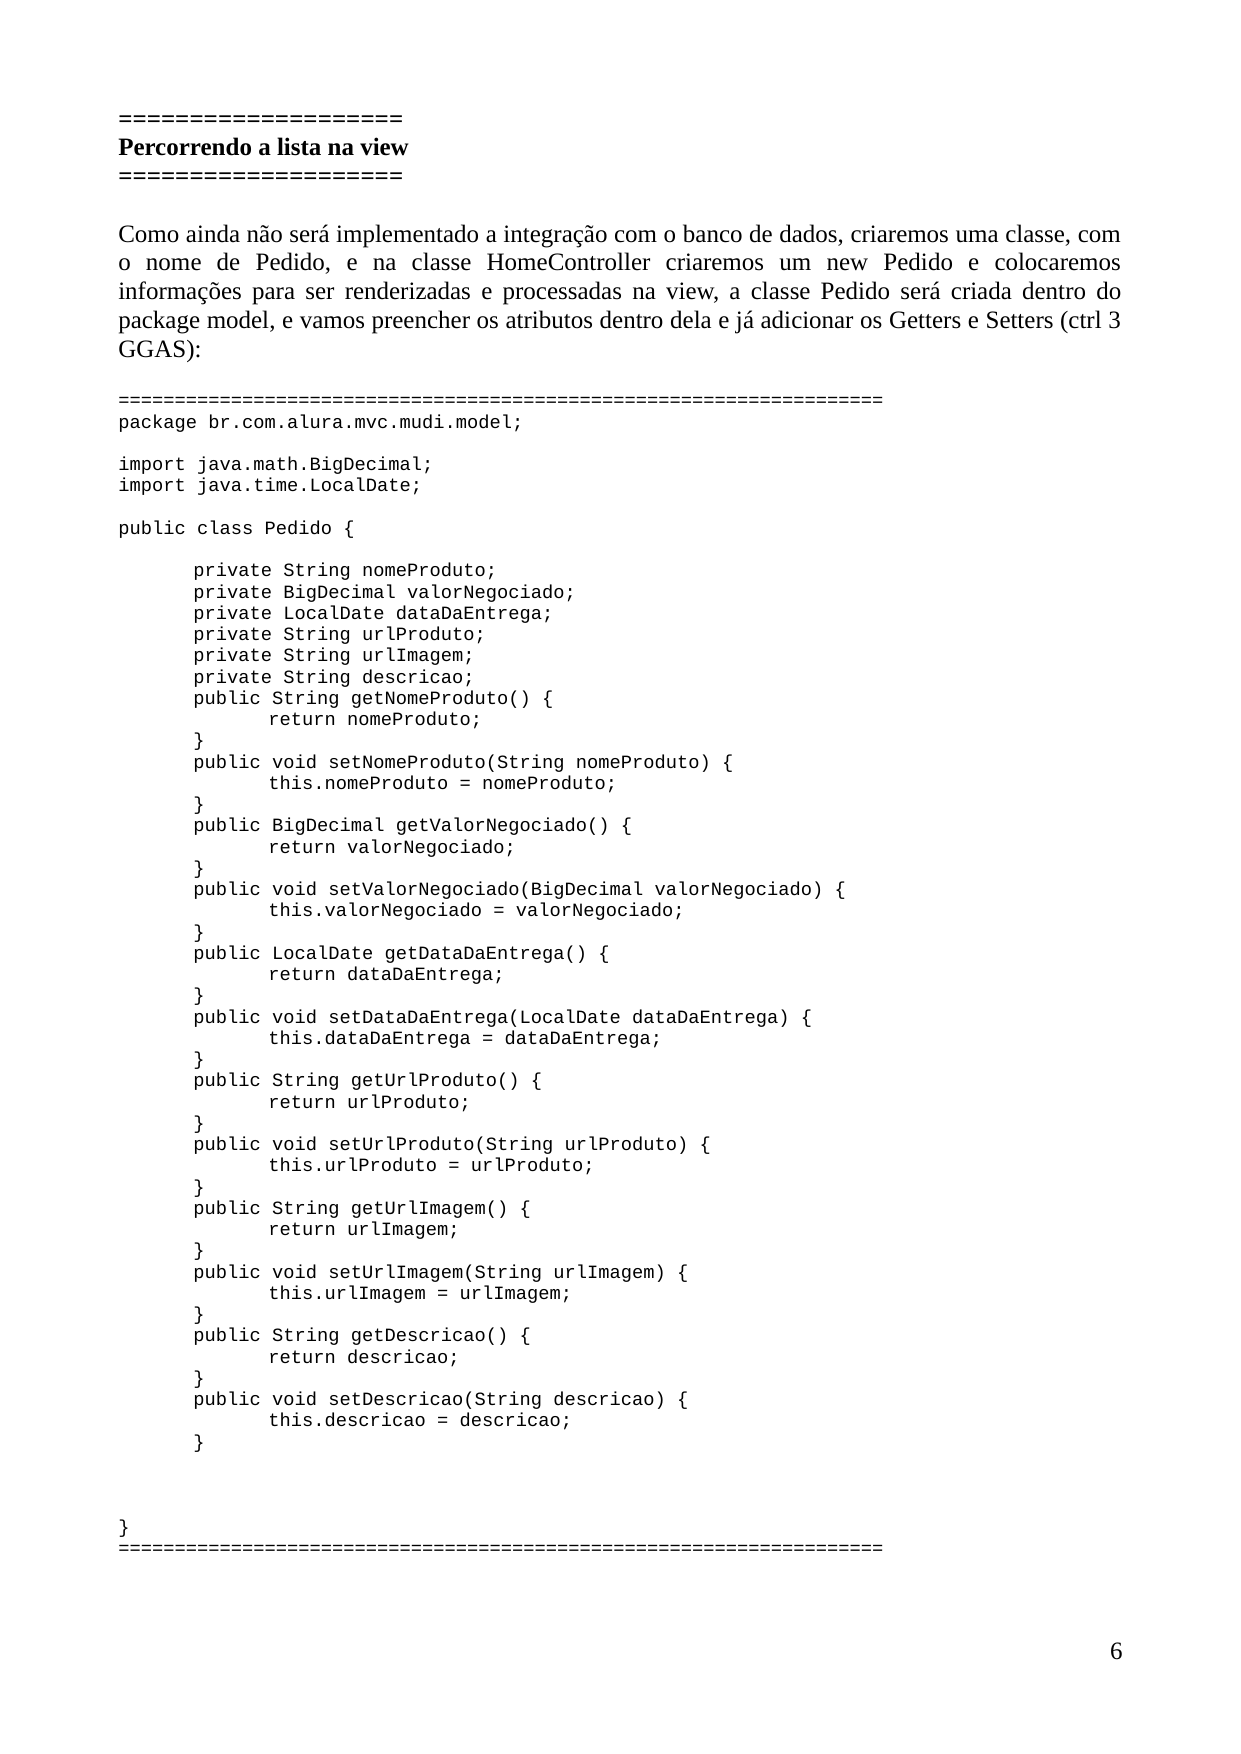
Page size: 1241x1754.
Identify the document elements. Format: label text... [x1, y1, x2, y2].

text public BigDecimal getValorNegociado() { [118, 816, 1122, 837]
text return urlImagem; [118, 1220, 1122, 1241]
text } [118, 1177, 1122, 1199]
text return nomeProduto; [118, 710, 1122, 731]
text public void setUrlProduto(String urlProduto) { [118, 1135, 1122, 1156]
text return valorNegociado; [118, 837, 1122, 859]
text import java.time.LocalDate; [118, 476, 1122, 497]
text } [118, 1050, 1122, 1071]
text this.dataDaEntrega = dataDaEntrega; [118, 1029, 1122, 1050]
text public void setDataDaEntrega(LocalDate dataDaEntrega) { [118, 1007, 1122, 1029]
text this.nomeProduto = nomeProduto; [118, 774, 1122, 795]
text } [118, 986, 1122, 1007]
text } [118, 1517, 1122, 1539]
text private String urlProduto; [118, 625, 1122, 646]
text ==================================================================== [118, 391, 1122, 412]
text } [118, 859, 1122, 880]
text private LocalDate dataDaEntrega; [118, 604, 1122, 625]
text this.descricao = descricao; [118, 1411, 1122, 1432]
text } [118, 1241, 1122, 1262]
text private String urlImagem; [118, 646, 1122, 667]
text public String getDescricao() { [118, 1326, 1122, 1347]
text private BigDecimal valorNegociado; [118, 582, 1122, 604]
text public String getUrlProduto() { [118, 1071, 1122, 1092]
text private String descricao; [118, 667, 1122, 689]
text Como ainda não será implementado a integração com o banco de dados, criaremos uma classe, com o nome de Pedido, e na classe HomeController criaremos um new Pedido e colocaremos informações para ser renderizadas e processadas na view, a classe Pedido será criada dentro do package model, e vamos preencher os atributos dentro dela e já adicionar os Getters e Setters (ctrl 3 GGAS): [118, 219, 1122, 362]
text public class Pedido { [118, 519, 1122, 540]
text public LocalDate getDataDaEntrega() { [118, 944, 1122, 965]
text ==================== [118, 104, 1122, 132]
text return urlProduto; [118, 1092, 1122, 1114]
text private String nomeProduto; [118, 561, 1122, 582]
text } [118, 1305, 1122, 1326]
text this.urlProduto = urlProduto; [118, 1156, 1122, 1177]
text public void setUrlImagem(String urlImagem) { [118, 1262, 1122, 1284]
text public void setNomeProduto(String nomeProduto) { [118, 752, 1122, 774]
text } [118, 1114, 1122, 1135]
text public void setValorNegociado(BigDecimal valorNegociado) { [118, 880, 1122, 901]
text import java.math.BigDecimal; [118, 455, 1122, 476]
text Percorrendo a lista na view [118, 132, 1122, 161]
text ==================================================================== [118, 1539, 1122, 1560]
text return dataDaEntrega; [118, 965, 1122, 986]
text } [118, 795, 1122, 816]
text public String getUrlImagem() { [118, 1199, 1122, 1220]
text } [118, 731, 1122, 752]
text } [118, 1369, 1122, 1390]
text ==================== [118, 161, 1122, 190]
text package br.com.alura.mvc.mudi.model; [118, 412, 1122, 434]
text public void setDescricao(String descricao) { [118, 1390, 1122, 1411]
text return descricao; [118, 1347, 1122, 1369]
text public String getNomeProduto() { [118, 689, 1122, 710]
text } [118, 1432, 1122, 1454]
text this.valorNegociado = valorNegociado; [118, 901, 1122, 922]
text } [118, 922, 1122, 944]
text this.urlImagem = urlImagem; [118, 1284, 1122, 1305]
